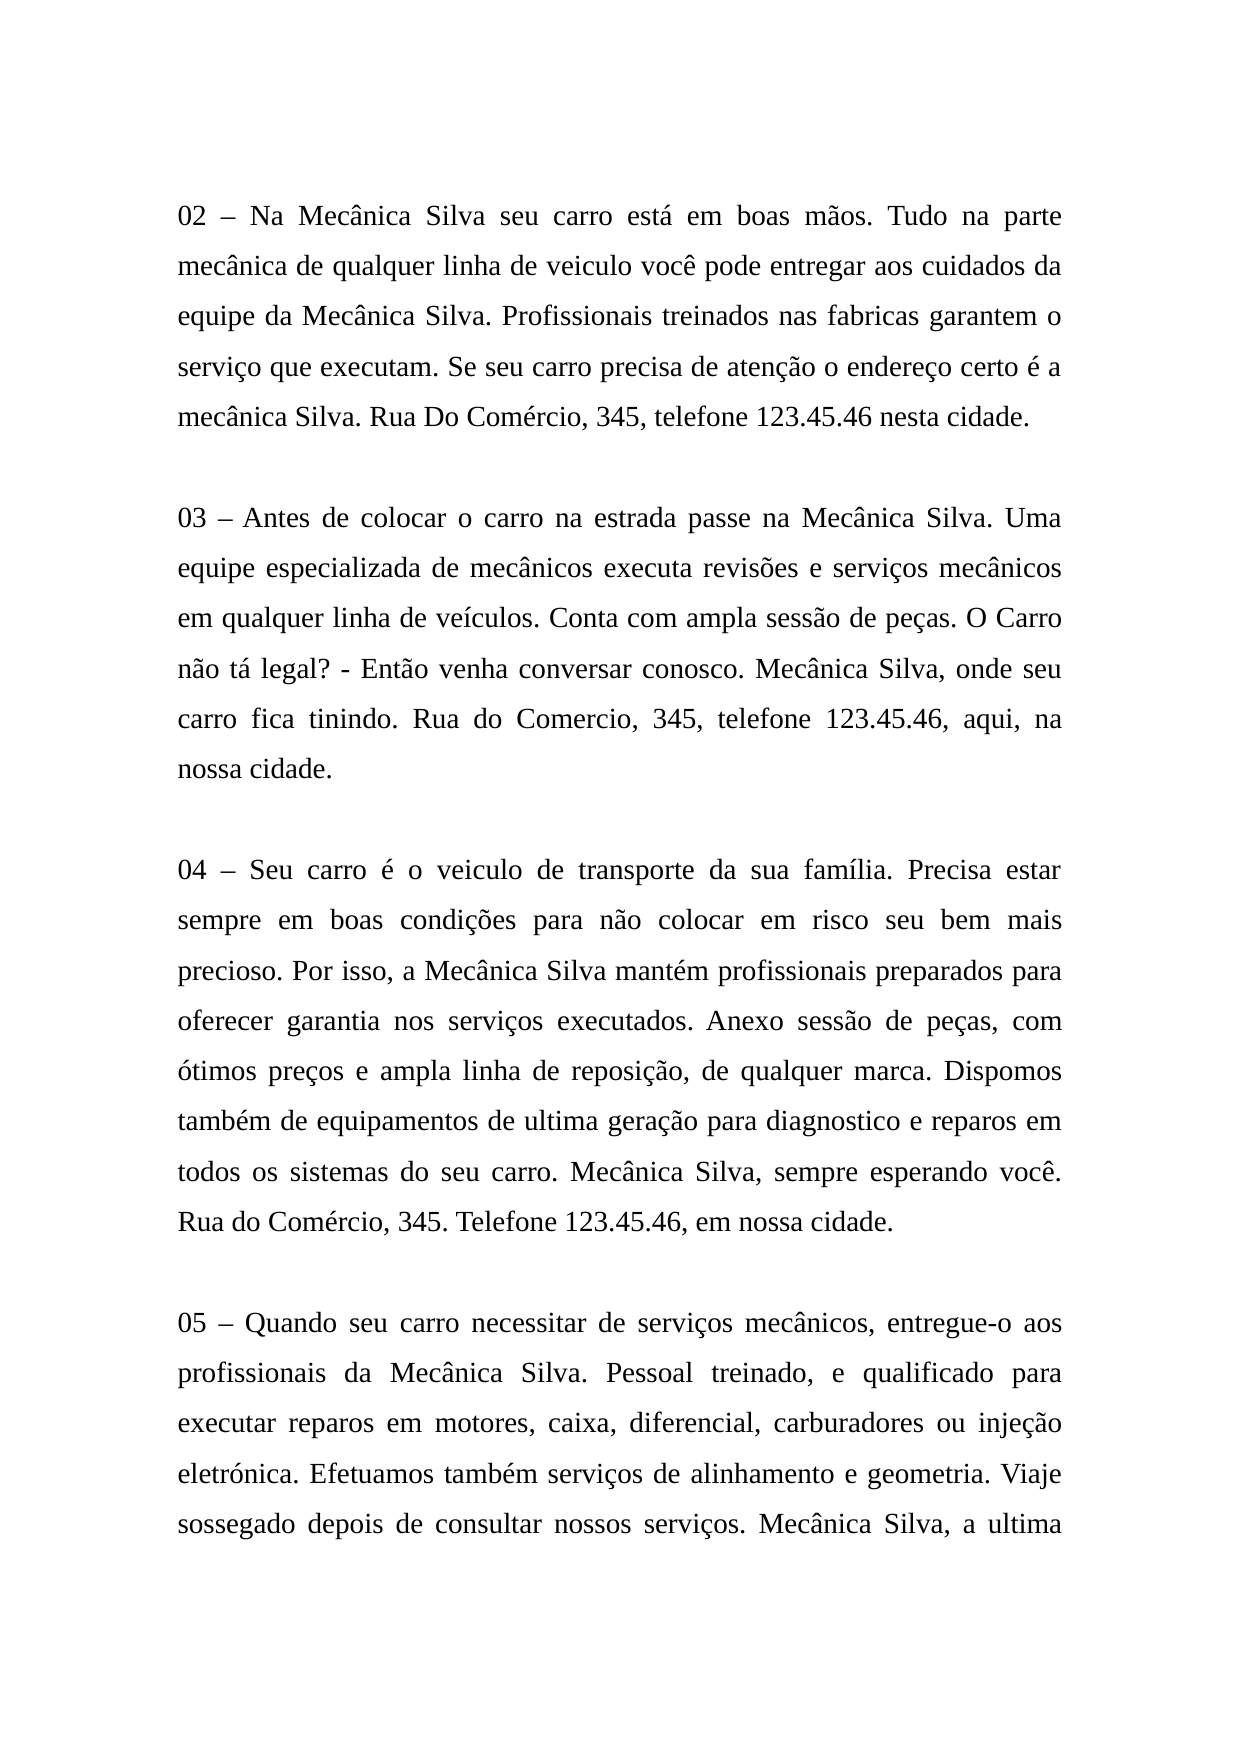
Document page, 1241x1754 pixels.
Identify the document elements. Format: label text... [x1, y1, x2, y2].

text 03 – Antes de colocar o carro na estrada passe na Mecânica Silva. Uma equipe especializada de mecânicos executa revisões e serviços mecânicos em qualquer linha de veículos. Conta com ampla sessão de peças. O Carro não tá legal? - Então venha conversar conosco. Mecânica Silva, onde seu carro fica tinindo. Rua do Comercio, 345, telefone 123.45.46, aqui, na nossa cidade. [177, 500, 1063, 785]
text 02 – Na Mecânica Silva seu carro está em boas mãos. Tudo na parte mecânica de qualquer linha de veiculo você pode entregar aos cuidados da equipe da Mecânica Silva. Profissionais treinados nas fabricas garantem o serviço que executam. Se seu carro precisa de atenção o endereço certo é a mecânica Silva. Rua Do Comércio, 345, telefone 123.45.46 nesta cidade. [177, 198, 1063, 433]
text 04 – Seu carro é o veiculo de transporte da sua família. Precisa estar sempre em boas condições para não colocar em risco seu bem mais precioso. Por isso, a Mecânica Silva mantém profissionais preparados para oferecer garantia nos serviços executados. Anexo sessão de peças, com ótimos preços e ampla linha de reposição, de qualquer marca. Dispomos também de equipamentos de ultima geração para diagnostico e reparos em todos os sistemas do seu carro. Mecânica Silva, sempre esperando você. Rua do Comércio, 345. Telefone 123.45.46, em nossa cidade. [177, 852, 1063, 1238]
text 05 – Quando seu carro necessitar de serviços mecânicos, entregue-o aos profissionais da Mecânica Silva. Pessoal treinado, e qualificado para executar reparos em motores, caixa, diferencial, carburadores ou injeção eletrónica. Efetuamos também serviços de alinhamento e geometria. Viaje sossegado depois de consultar nossos serviços. Mecânica Silva, a ultima [177, 1305, 1063, 1539]
